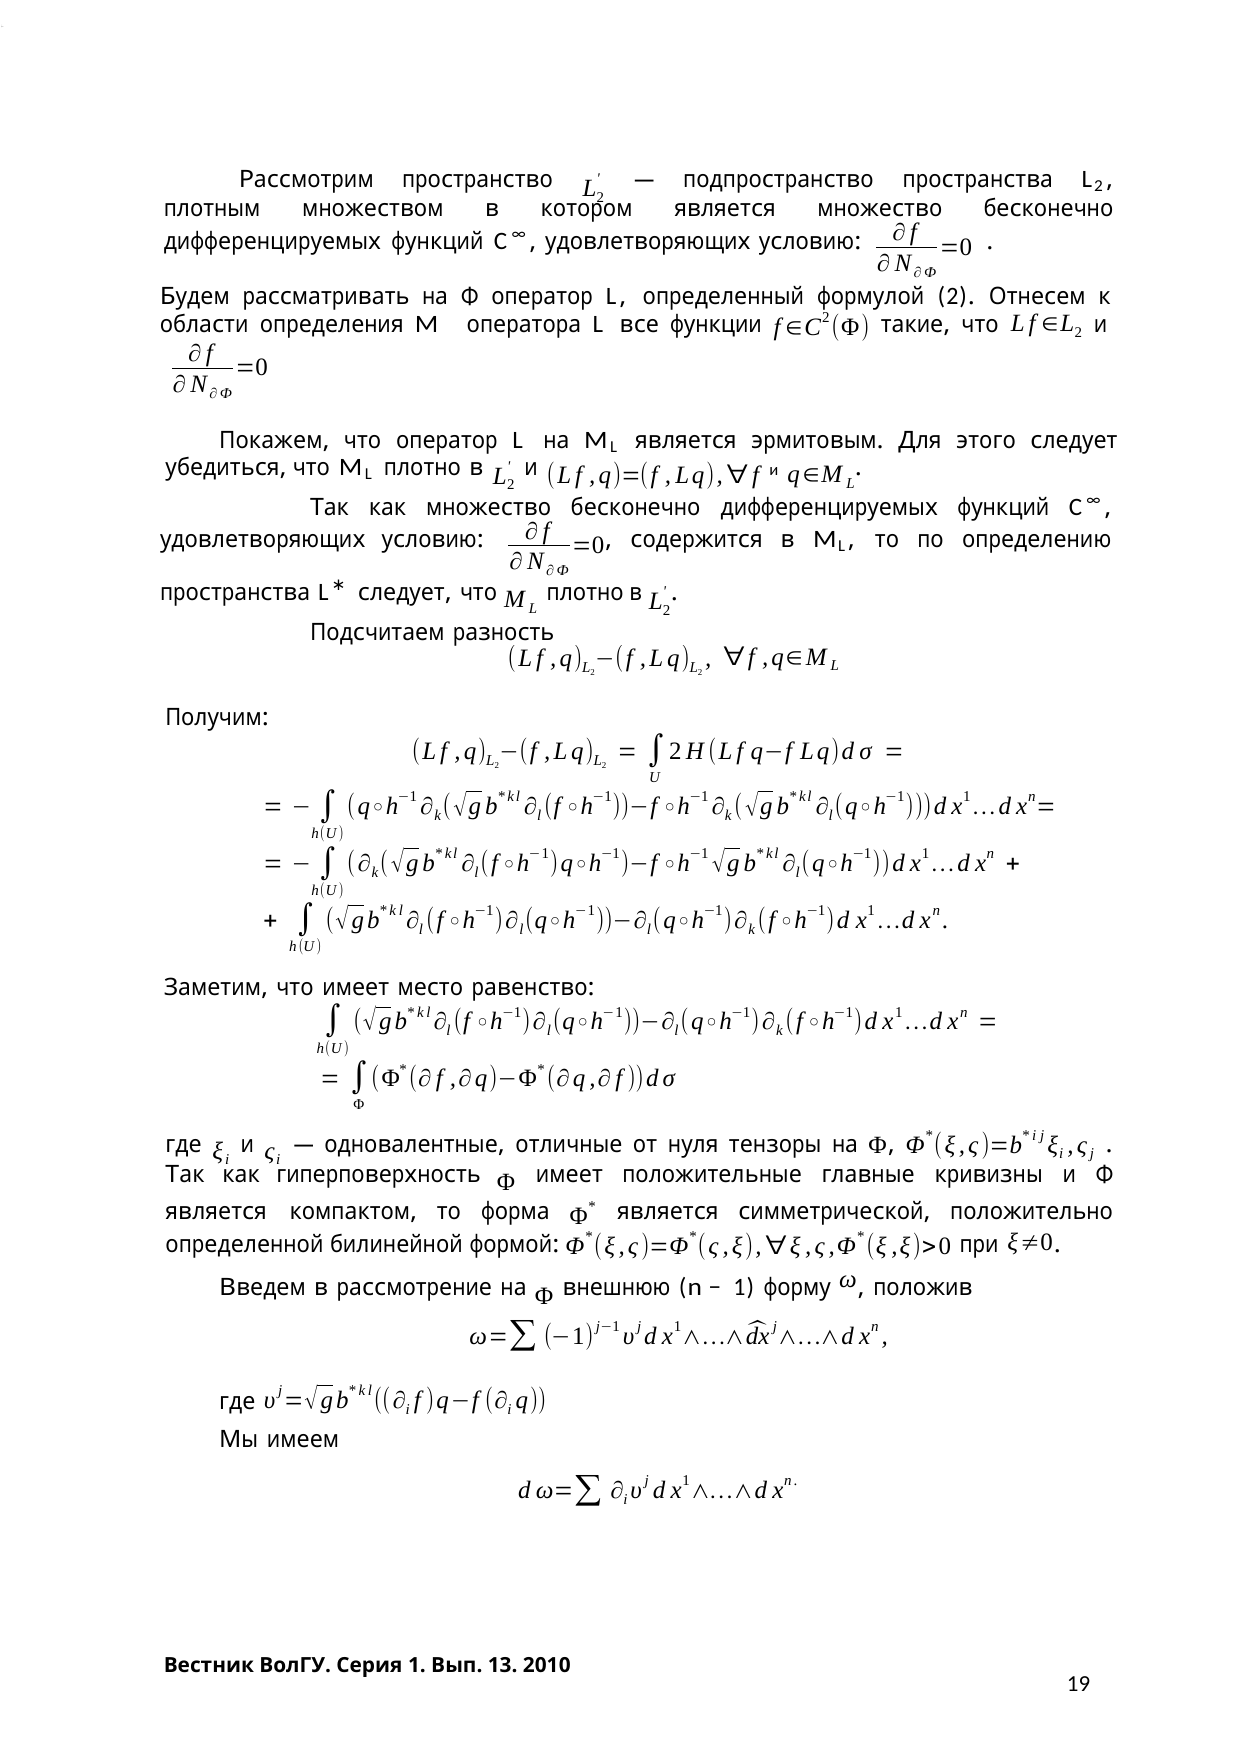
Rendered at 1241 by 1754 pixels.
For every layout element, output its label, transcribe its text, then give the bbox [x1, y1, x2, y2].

text Мы имеем [165, 1423, 522, 1453]
text где [219, 1383, 1154, 1416]
text Покажем, что оператор L на ML является эрмитовым. Для этого следует убедиться, что ML плотно в и и . [165, 426, 1117, 493]
text Подсчитаем разность [160, 618, 1111, 646]
text Заметим, что имеет место равенство: [163, 970, 1154, 1002]
text Так как множество бесконечно дифференцируемых функций C∞, удовлетворяющих условию: , содержится в ML, то по определению пространства L∗ следует, что плотно в . [160, 493, 1111, 618]
text Рассмотрим пространство — подпространство пространства L2, плотным множеством в котором является множество бесконечно дифференцируемых функций C∞, удовлетворяющих условию: . [163, 158, 1113, 281]
text Введем в рассмотрение на внешнюю (n − 1) форму , положив [219, 1263, 1154, 1304]
text где и — одновалентные, отличные от нуля тензоры на , . Так как гиперповерхность имеет положительные главные кривизны и Φ является компактом, то форма является симметрической, положительно определенной билинейной формой: при . [165, 1123, 1113, 1261]
text Будем рассматривать на Φ оператор L, определенный формулой (2). Отнесем к области определения M оператора L все функции такие, что и [159, 281, 1111, 343]
text Получим: [165, 699, 1154, 732]
